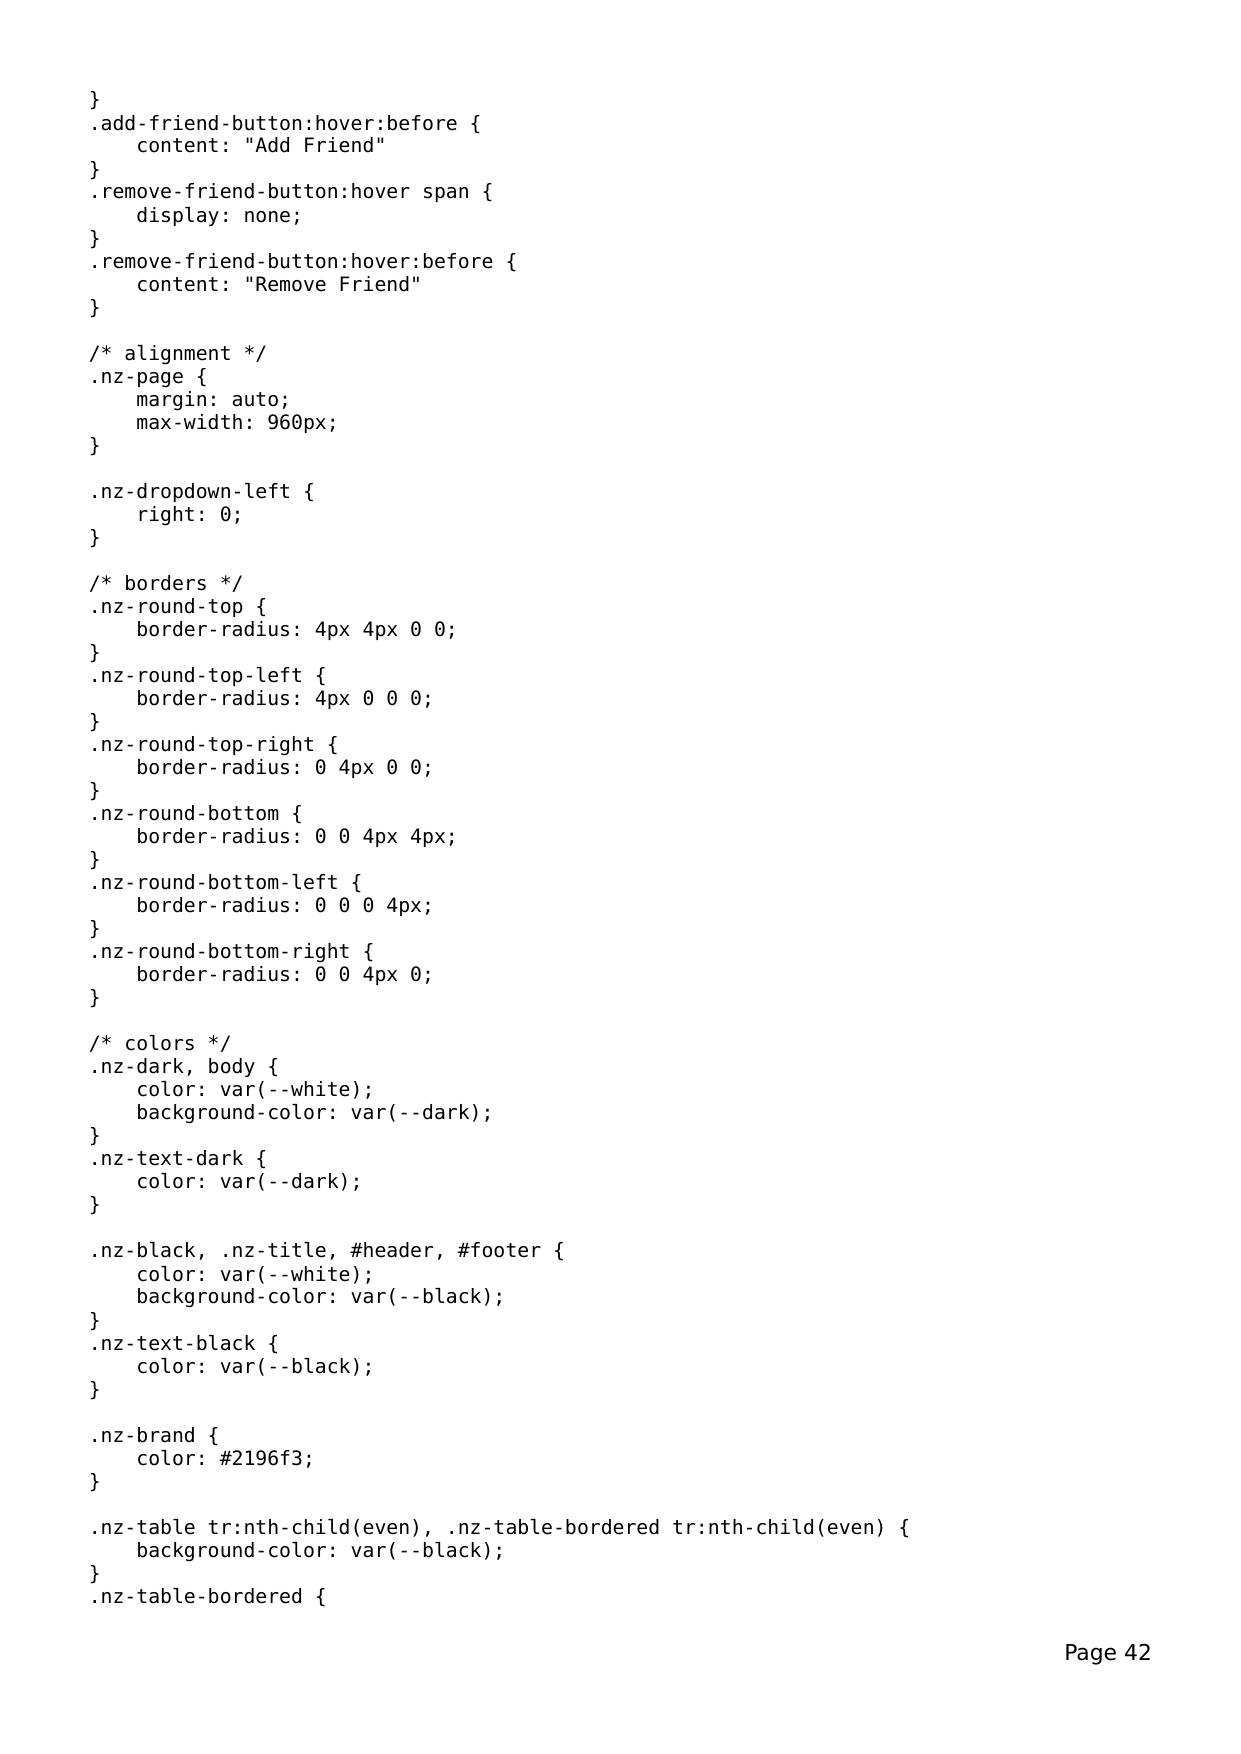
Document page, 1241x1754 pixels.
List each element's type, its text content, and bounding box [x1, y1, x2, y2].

text .nz-round-top { [88, 595, 1152, 618]
text .nz-text-black { [88, 1332, 1152, 1355]
text color: var(--dark); [88, 1171, 1152, 1193]
text .add-friend-button:hover:before { [88, 112, 1152, 134]
text background-color: var(--dark); [88, 1101, 1152, 1124]
text .remove-friend-button:hover:before { [88, 250, 1152, 273]
text .nz-black, .nz-title, #header, #footer { [88, 1239, 1152, 1263]
text } [88, 641, 1152, 664]
text } [88, 779, 1152, 802]
text right: 0; [88, 503, 1152, 526]
text .nz-round-bottom { [88, 802, 1152, 825]
text } [88, 434, 1152, 457]
text content: "Add Friend" [88, 134, 1152, 158]
text border-radius: 4px 4px 0 0; [88, 618, 1152, 641]
text } [88, 227, 1152, 250]
text color: #2196f3; [88, 1447, 1152, 1470]
text content: "Remove Friend" [88, 273, 1152, 296]
text .nz-round-bottom-left { [88, 871, 1152, 894]
text margin: auto; [88, 388, 1152, 411]
text } [88, 710, 1152, 733]
text .nz-round-top-left { [88, 664, 1152, 687]
text /* alignment */ [88, 342, 1152, 365]
text } [88, 917, 1152, 940]
text /* colors */ [88, 1032, 1152, 1055]
text .nz-round-top-right { [88, 733, 1152, 756]
text .nz-page { [88, 365, 1152, 388]
text background-color: var(--black); [88, 1539, 1152, 1562]
text .nz-brand { [88, 1424, 1152, 1447]
text color: var(--white); [88, 1078, 1152, 1101]
text color: var(--black); [88, 1355, 1152, 1378]
text } [88, 1562, 1152, 1585]
text } [88, 1470, 1152, 1493]
text } [88, 1124, 1152, 1147]
text } [88, 158, 1152, 181]
text max-width: 960px; [88, 411, 1152, 434]
text background-color: var(--black); [88, 1286, 1152, 1309]
text } [88, 1193, 1152, 1217]
text .nz-table tr:nth-child(even), .nz-table-bordered tr:nth-child(even) { [88, 1516, 1152, 1539]
text } [88, 296, 1152, 319]
text } [88, 526, 1152, 549]
text } [88, 848, 1152, 871]
text color: var(--white); [88, 1263, 1152, 1286]
text } [88, 1309, 1152, 1332]
text .nz-table-bordered { [88, 1585, 1152, 1608]
text border-radius: 0 0 0 4px; [88, 894, 1152, 917]
text .nz-round-bottom-right { [88, 940, 1152, 963]
text border-radius: 0 0 4px 4px; [88, 825, 1152, 848]
text .nz-text-dark { [88, 1147, 1152, 1171]
text } [88, 1378, 1152, 1401]
text .remove-friend-button:hover span { [88, 181, 1152, 204]
text } [88, 986, 1152, 1009]
text display: none; [88, 204, 1152, 227]
text .nz-dropdown-left { [88, 480, 1152, 503]
text border-radius: 4px 0 0 0; [88, 687, 1152, 710]
text border-radius: 0 4px 0 0; [88, 756, 1152, 779]
text .nz-dark, body { [88, 1055, 1152, 1078]
text border-radius: 0 0 4px 0; [88, 963, 1152, 986]
text } [88, 88, 1152, 112]
text /* borders */ [88, 572, 1152, 595]
